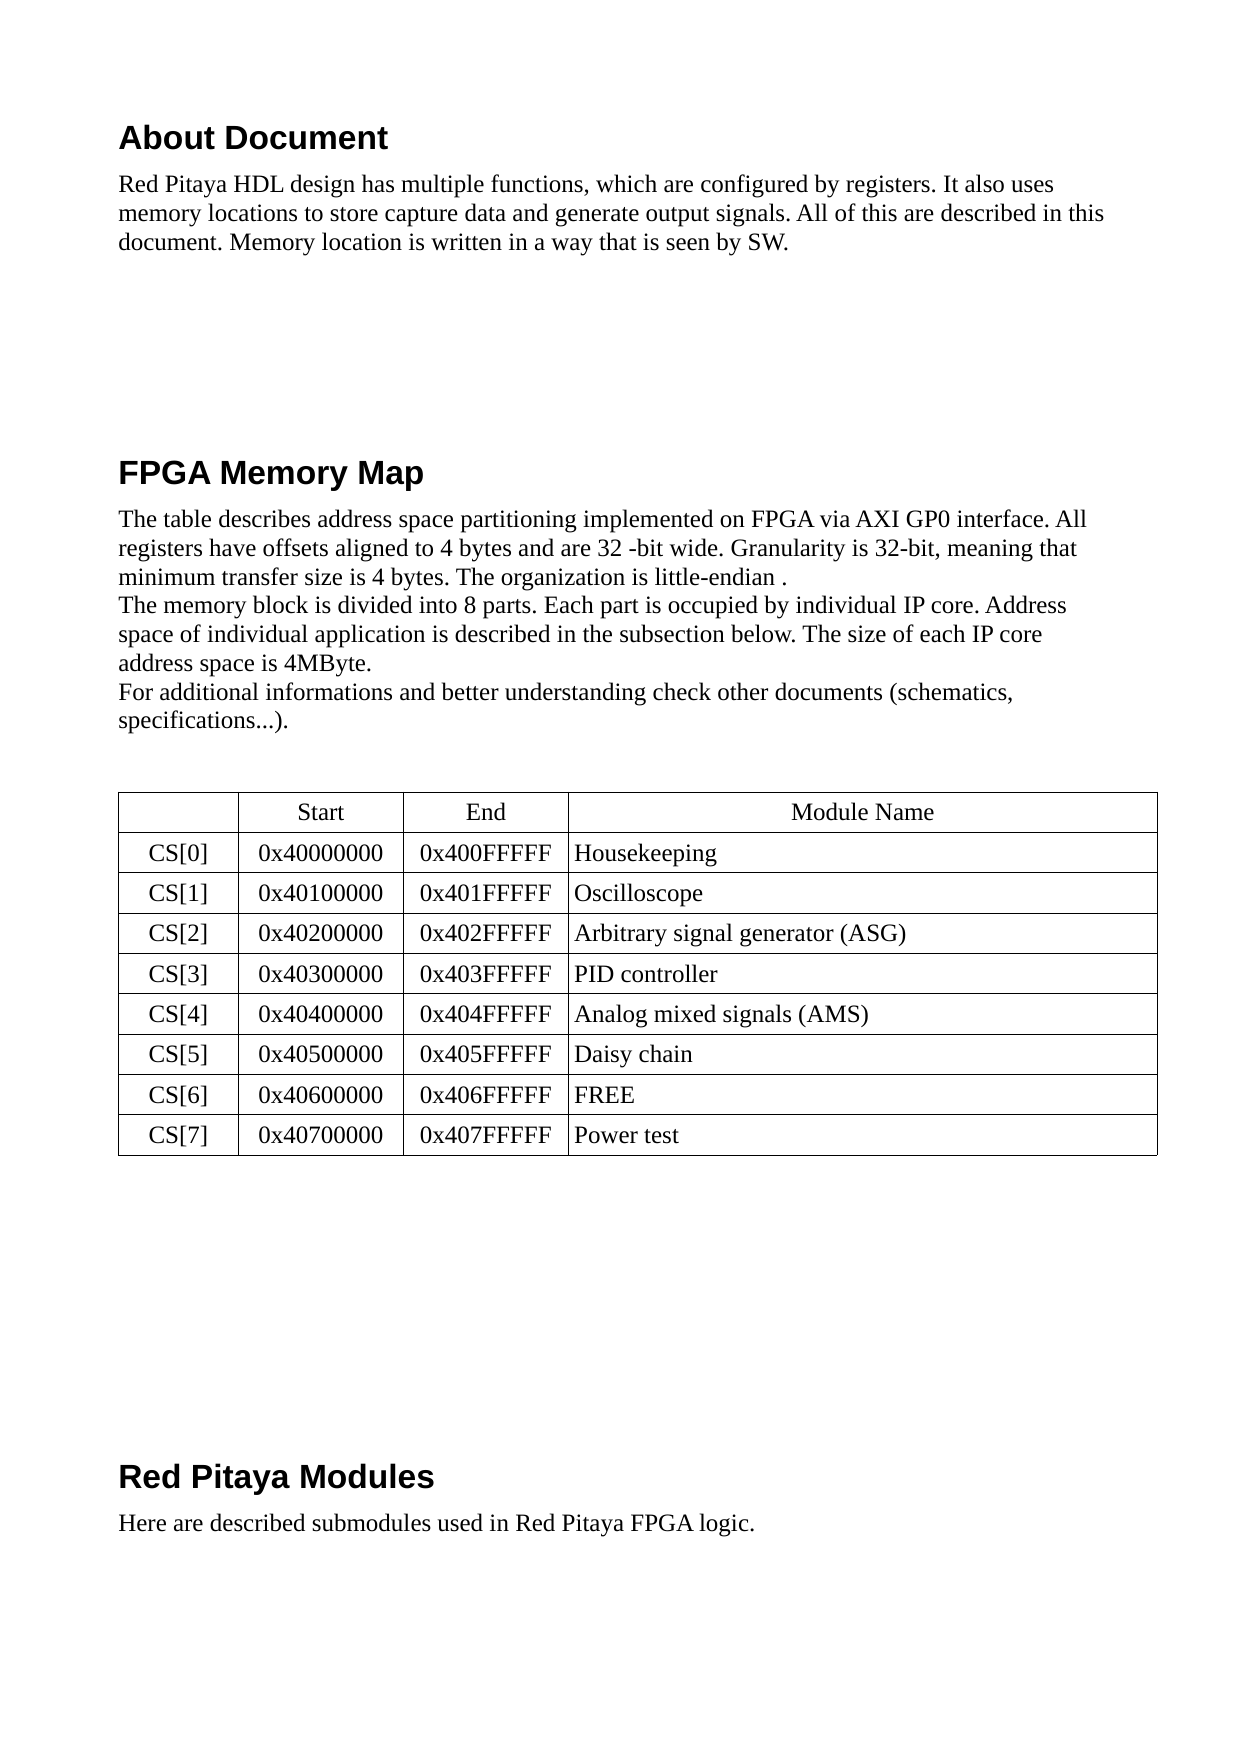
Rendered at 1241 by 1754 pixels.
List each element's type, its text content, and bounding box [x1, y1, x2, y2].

table_cell 0x405FFFFF [404, 1035, 568, 1074]
table_cell 0x40700000 [239, 1115, 403, 1154]
table_cell Oscilloscope [569, 873, 1157, 913]
table_cell CS[1] [119, 873, 238, 913]
table_cell Arbitrary signal generator (ASG) [569, 914, 1157, 953]
table_cell 0x40500000 [239, 1035, 403, 1074]
subtitle FPGA Memory Map [118, 453, 1122, 492]
table_header End [404, 793, 568, 832]
table_cell Daisy chain [569, 1035, 1157, 1074]
table_cell Analog mixed signals (AMS) [569, 994, 1157, 1033]
table_cell CS[5] [119, 1035, 238, 1074]
table_cell 0x404FFFFF [404, 994, 568, 1033]
table_cell 0x40100000 [239, 873, 403, 913]
text For additional informations and better understanding check other documents (schematics, specifications...). [118, 677, 1122, 734]
table_header Start [239, 793, 403, 832]
table_cell 0x400FFFFF [404, 833, 568, 872]
text The memory block is divided into 8 parts. Each part is occupied by individual IP core. Address space of individual application is described in the subsection below. The size of each IP core address space is 4MByte. [118, 590, 1122, 677]
text The table describes address space partitioning implemented on FPGA via AXI GP0 interface. All registers have offsets aligned to 4 bytes and are 32 -bit wide. Granularity is 32-bit, meaning that minimum transfer size is 4 bytes. The organization is little-endian . [118, 504, 1122, 590]
table_cell 0x406FFFFF [404, 1075, 568, 1114]
table_cell CS[2] [119, 914, 238, 953]
table_cell 0x402FFFFF [404, 914, 568, 953]
table_cell 0x40600000 [239, 1075, 403, 1114]
table_cell CS[7] [119, 1115, 238, 1154]
table_cell 0x40000000 [239, 833, 403, 872]
table_cell 0x40400000 [239, 994, 403, 1033]
table_cell CS[0] [119, 833, 238, 872]
subtitle Red Pitaya Modules [118, 1457, 1122, 1496]
table_cell Power test [569, 1115, 1157, 1154]
table_header Module Name [569, 793, 1157, 832]
table_cell 0x40300000 [239, 954, 403, 993]
table_cell PID controller [569, 954, 1157, 993]
table_cell 0x40200000 [239, 914, 403, 953]
table_cell CS[6] [119, 1075, 238, 1114]
table_cell CS[3] [119, 954, 238, 993]
table_cell CS[4] [119, 994, 238, 1033]
table_cell 0x401FFFFF [404, 873, 568, 913]
subtitle About Document [118, 118, 1122, 157]
text Here are described submodules used in Red Pitaya FPGA logic. [118, 1508, 1122, 1537]
table_cell FREE [569, 1075, 1157, 1114]
table_cell 0x403FFFFF [404, 954, 568, 993]
table_header [119, 793, 238, 832]
text Red Pitaya HDL design has multiple functions, which are configured by registers. It also uses memory locations to store capture data and generate output signals. All of this are described in this document. Memory location is written in a way that is seen by SW. [118, 169, 1122, 256]
table_cell 0x407FFFFF [404, 1115, 568, 1154]
table_cell Housekeeping [569, 833, 1157, 872]
